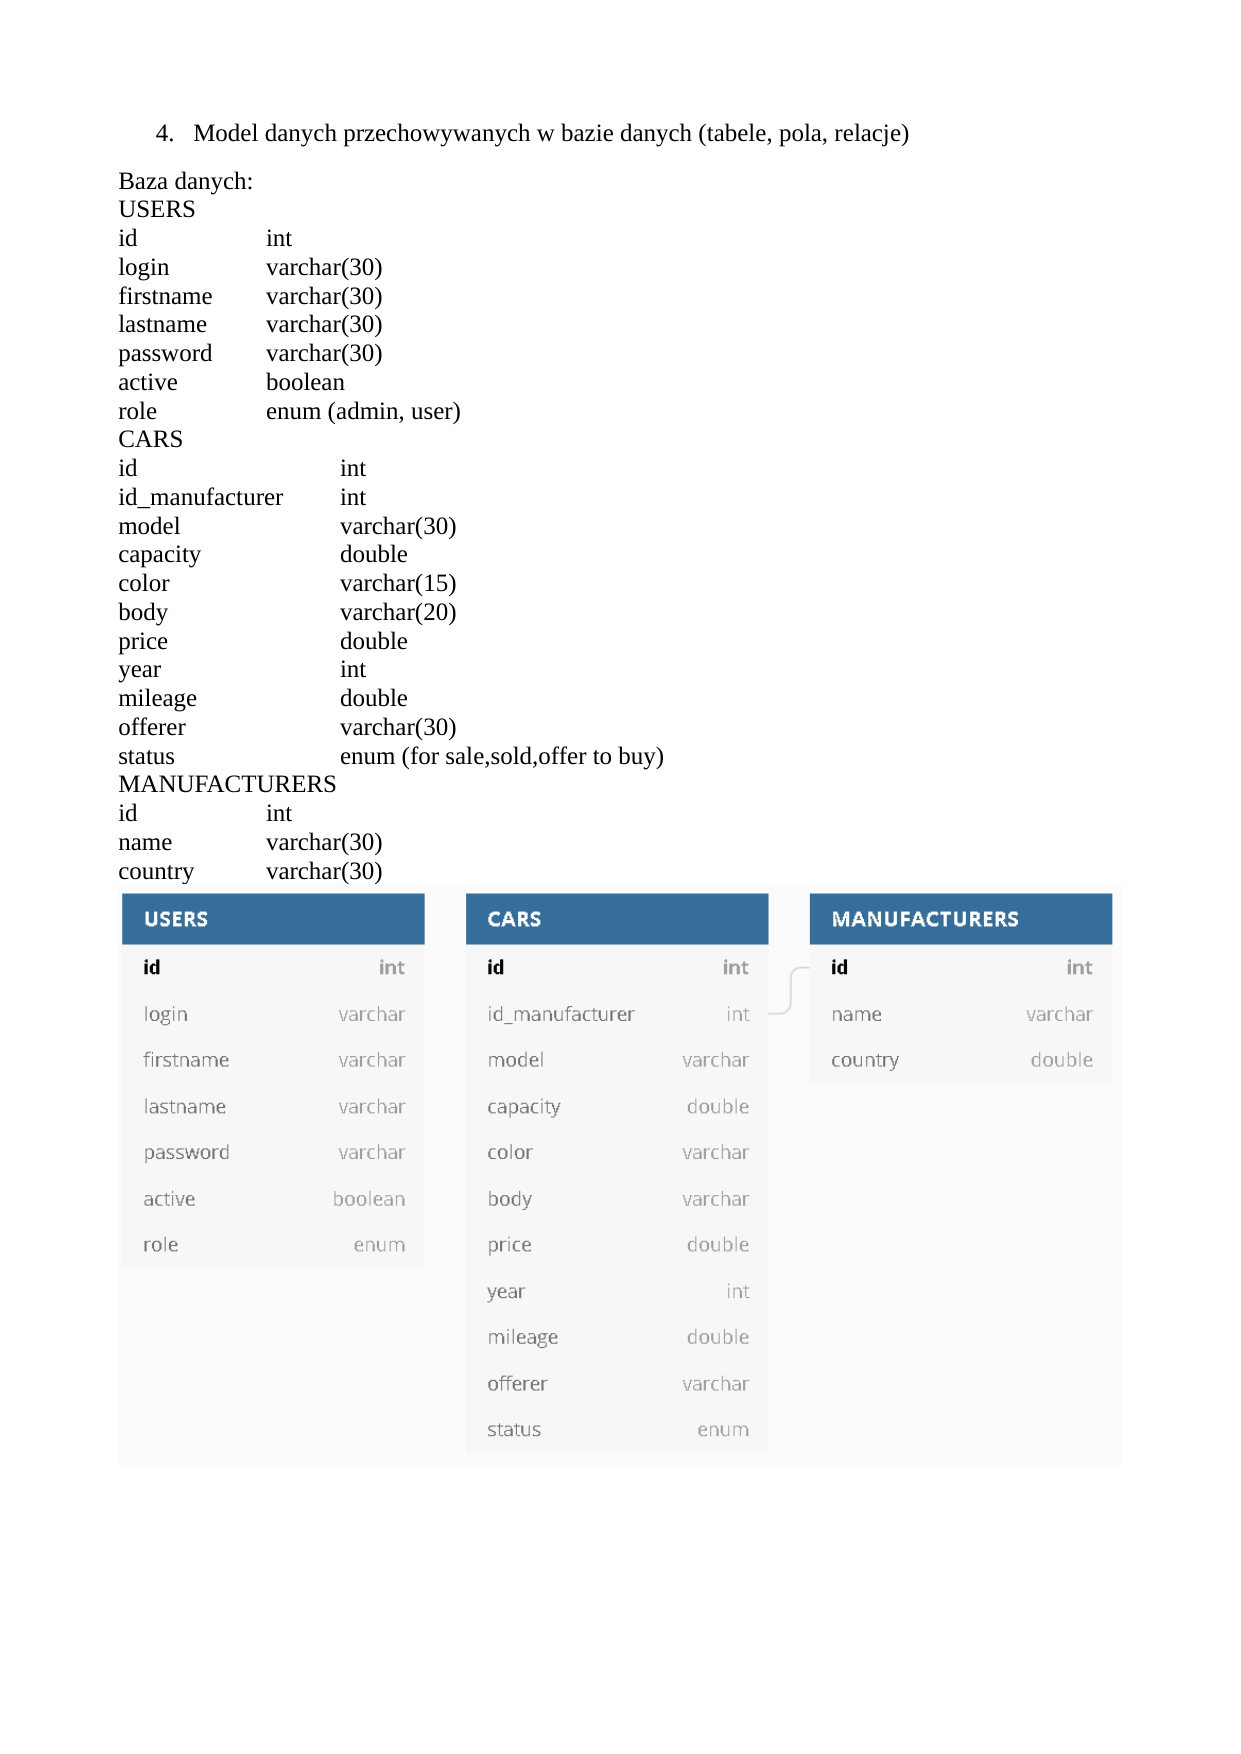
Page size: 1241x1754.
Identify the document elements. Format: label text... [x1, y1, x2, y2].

text firstname varchar(30) [118, 281, 1122, 309]
text login varchar(30) [118, 252, 1122, 281]
text offerer varchar(30) [118, 712, 1122, 741]
text Baza danych: [118, 166, 1122, 194]
text USERS [118, 194, 1122, 223]
text year int [118, 654, 1122, 683]
text id int [118, 453, 1122, 482]
text role enum (admin, user) [118, 396, 1122, 424]
text status enum (for sale,sold,offer to buy) [118, 741, 1122, 769]
text model varchar(30) [118, 511, 1122, 539]
text capacity double [118, 539, 1122, 568]
picture [118, 884, 1123, 1467]
text price double [118, 626, 1122, 654]
text country varchar(30) [118, 856, 1122, 884]
text MANUFACTURERS [118, 769, 1122, 798]
text body varchar(20) [118, 597, 1122, 626]
text id_manufacturer int [118, 482, 1122, 511]
text mileage double [118, 683, 1122, 712]
text color varchar(15) [118, 568, 1122, 597]
text lastname varchar(30) [118, 309, 1122, 338]
text name varchar(30) [118, 827, 1122, 856]
text CARS [118, 424, 1122, 453]
text id int [118, 798, 1122, 827]
list Model danych przechowywanych w bazie danych (tabele, pola, relacje) [156, 118, 1122, 147]
text active boolean [118, 367, 1122, 396]
text id int [118, 223, 1122, 252]
text password varchar(30) [118, 338, 1122, 367]
